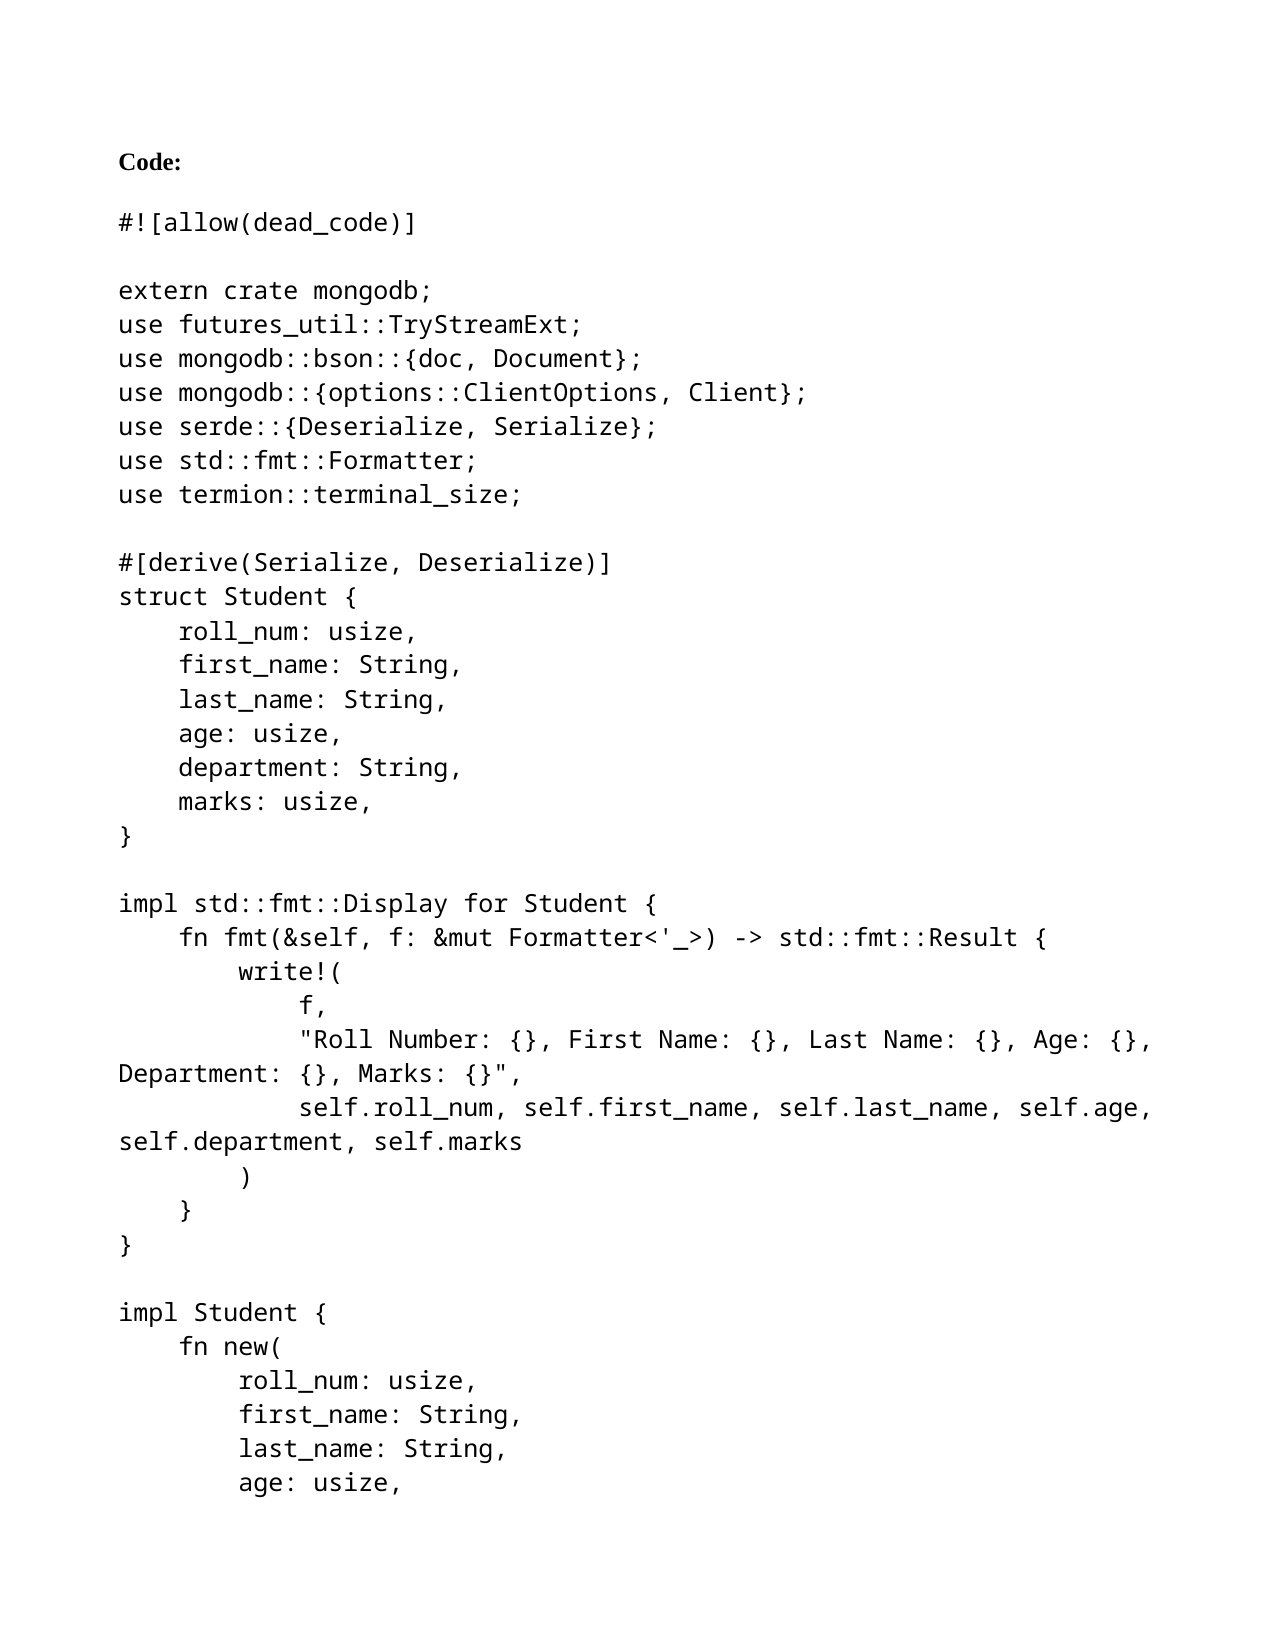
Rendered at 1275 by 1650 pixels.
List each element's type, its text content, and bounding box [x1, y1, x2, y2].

text ) [118, 1158, 1157, 1192]
text impl Student { [118, 1294, 1157, 1328]
text } [118, 1192, 1157, 1226]
text fn new( [118, 1328, 1157, 1362]
text use futures_util::TryStreamExt; [118, 307, 1157, 341]
text } [118, 1226, 1157, 1260]
text roll_num: usize, [118, 613, 1157, 647]
text roll_num: usize, [118, 1362, 1157, 1397]
text use std::fmt::Formatter; [118, 443, 1157, 477]
text use mongodb::{options::ClientOptions, Client}; [118, 375, 1157, 409]
text self.roll_num, self.first_name, self.last_name, self.age, self.department, self.marks [118, 1090, 1157, 1158]
text department: String, [118, 749, 1157, 783]
text age: usize, [118, 1465, 1157, 1499]
text first_name: String, [118, 647, 1157, 681]
text f, [118, 988, 1157, 1022]
text first_name: String, [118, 1397, 1157, 1431]
text struct Student { [118, 579, 1157, 613]
text age: usize, [118, 715, 1157, 749]
text use termion::terminal_size; [118, 477, 1157, 511]
text marks: usize, [118, 783, 1157, 817]
text use serde::{Deserialize, Serialize}; [118, 409, 1157, 443]
text #[derive(Serialize, Deserialize)] [118, 545, 1157, 579]
text last_name: String, [118, 1431, 1157, 1465]
text "Roll Number: {}, First Name: {}, Last Name: {}, Age: {}, Department: {}, Marks: {}", [118, 1022, 1157, 1090]
text impl std::fmt::Display for Student { [118, 886, 1157, 920]
text last_name: String, [118, 681, 1157, 715]
text fn fmt(&self, f: &mut Formatter<'_>) -> std::fmt::Result { [118, 920, 1157, 954]
text write!( [118, 954, 1157, 988]
text #![allow(dead_code)] [118, 204, 1157, 238]
text use mongodb::bson::{doc, Document}; [118, 341, 1157, 375]
text } [118, 817, 1157, 852]
text extern crate mongodb; [118, 272, 1157, 307]
text Code: [118, 147, 1157, 176]
